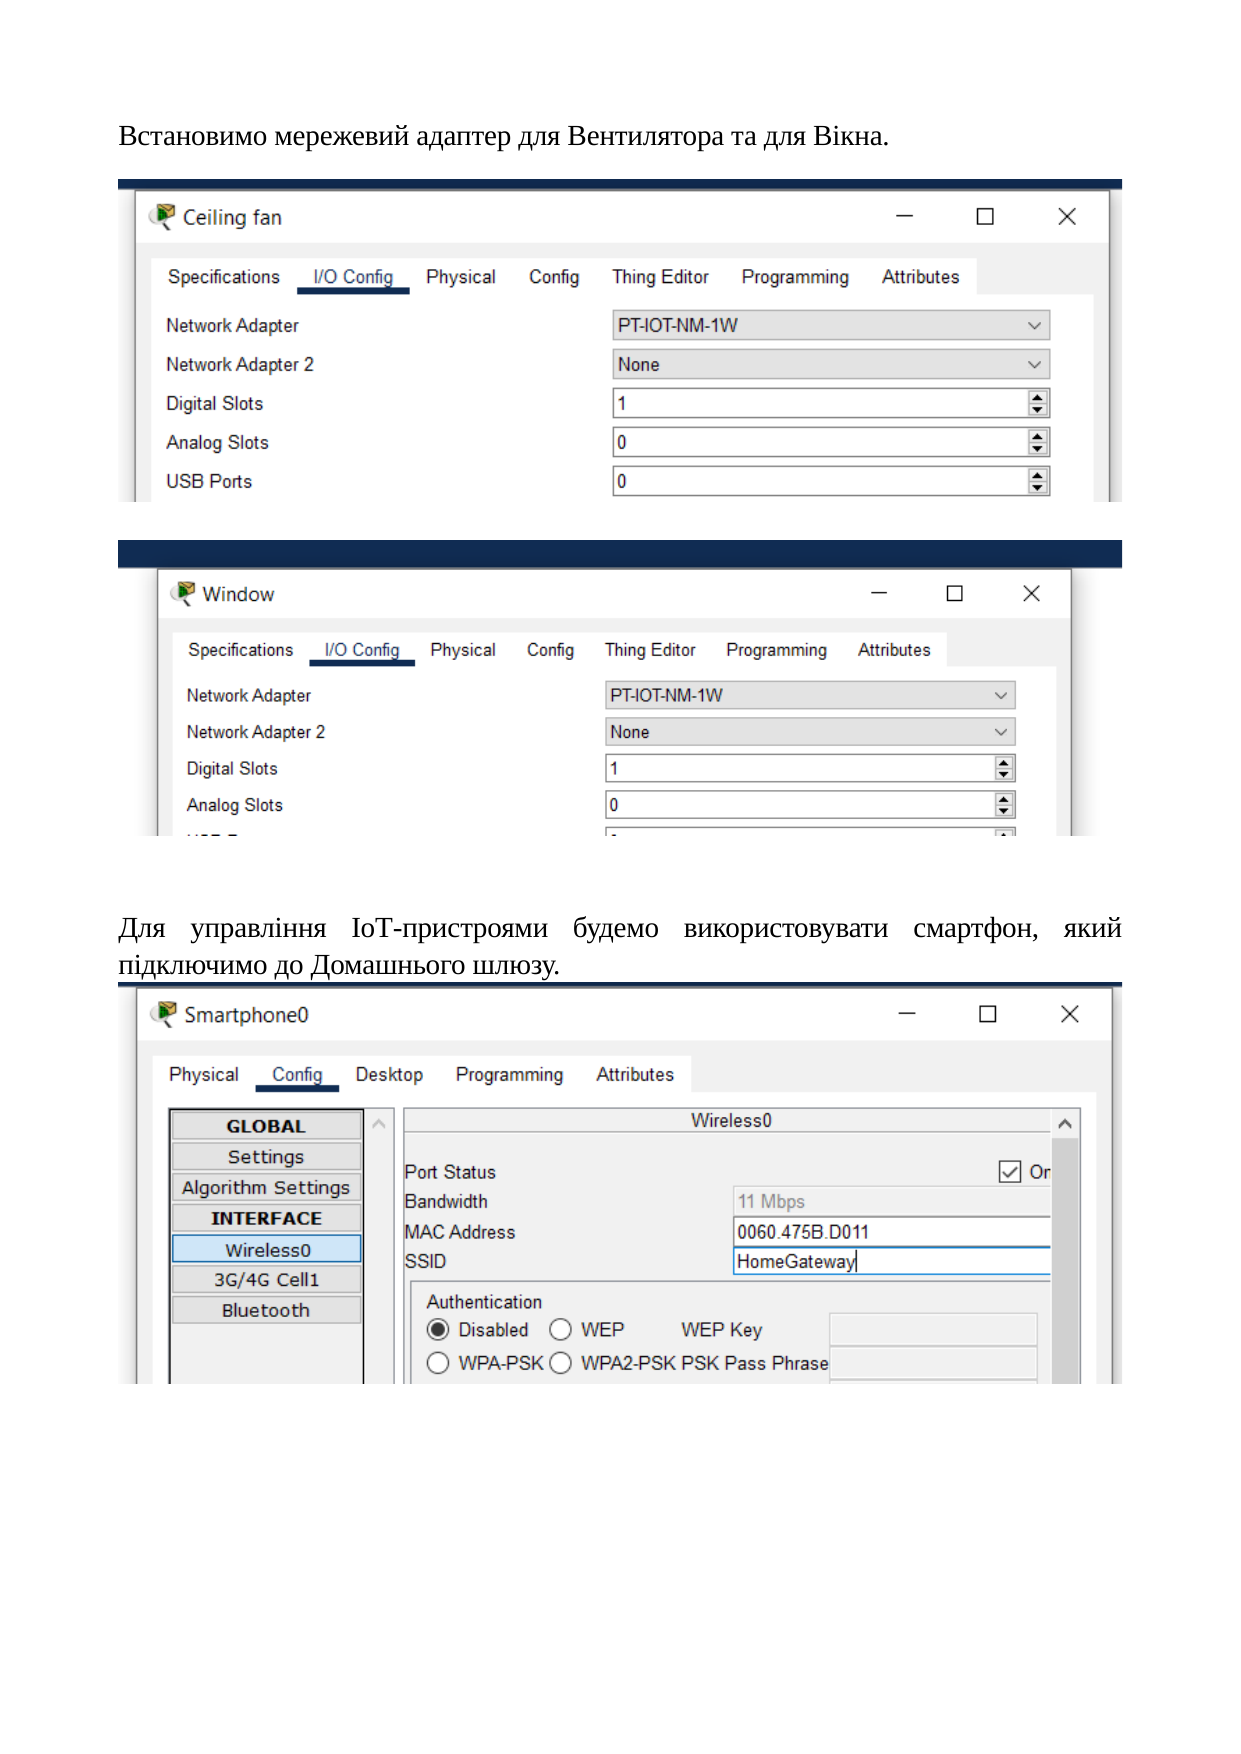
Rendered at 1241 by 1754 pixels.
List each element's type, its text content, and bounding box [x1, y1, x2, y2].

picture [118, 982, 1123, 1384]
picture [118, 179, 1123, 502]
text Встановимо мережевий адаптер для Вентилятора та для Вікна. [118, 118, 1122, 152]
text Для управління ІоТ-пристроями будемо використовувати смартфон, який підключимо до Домашнього шлюзу. [118, 911, 1122, 980]
picture [118, 540, 1123, 836]
